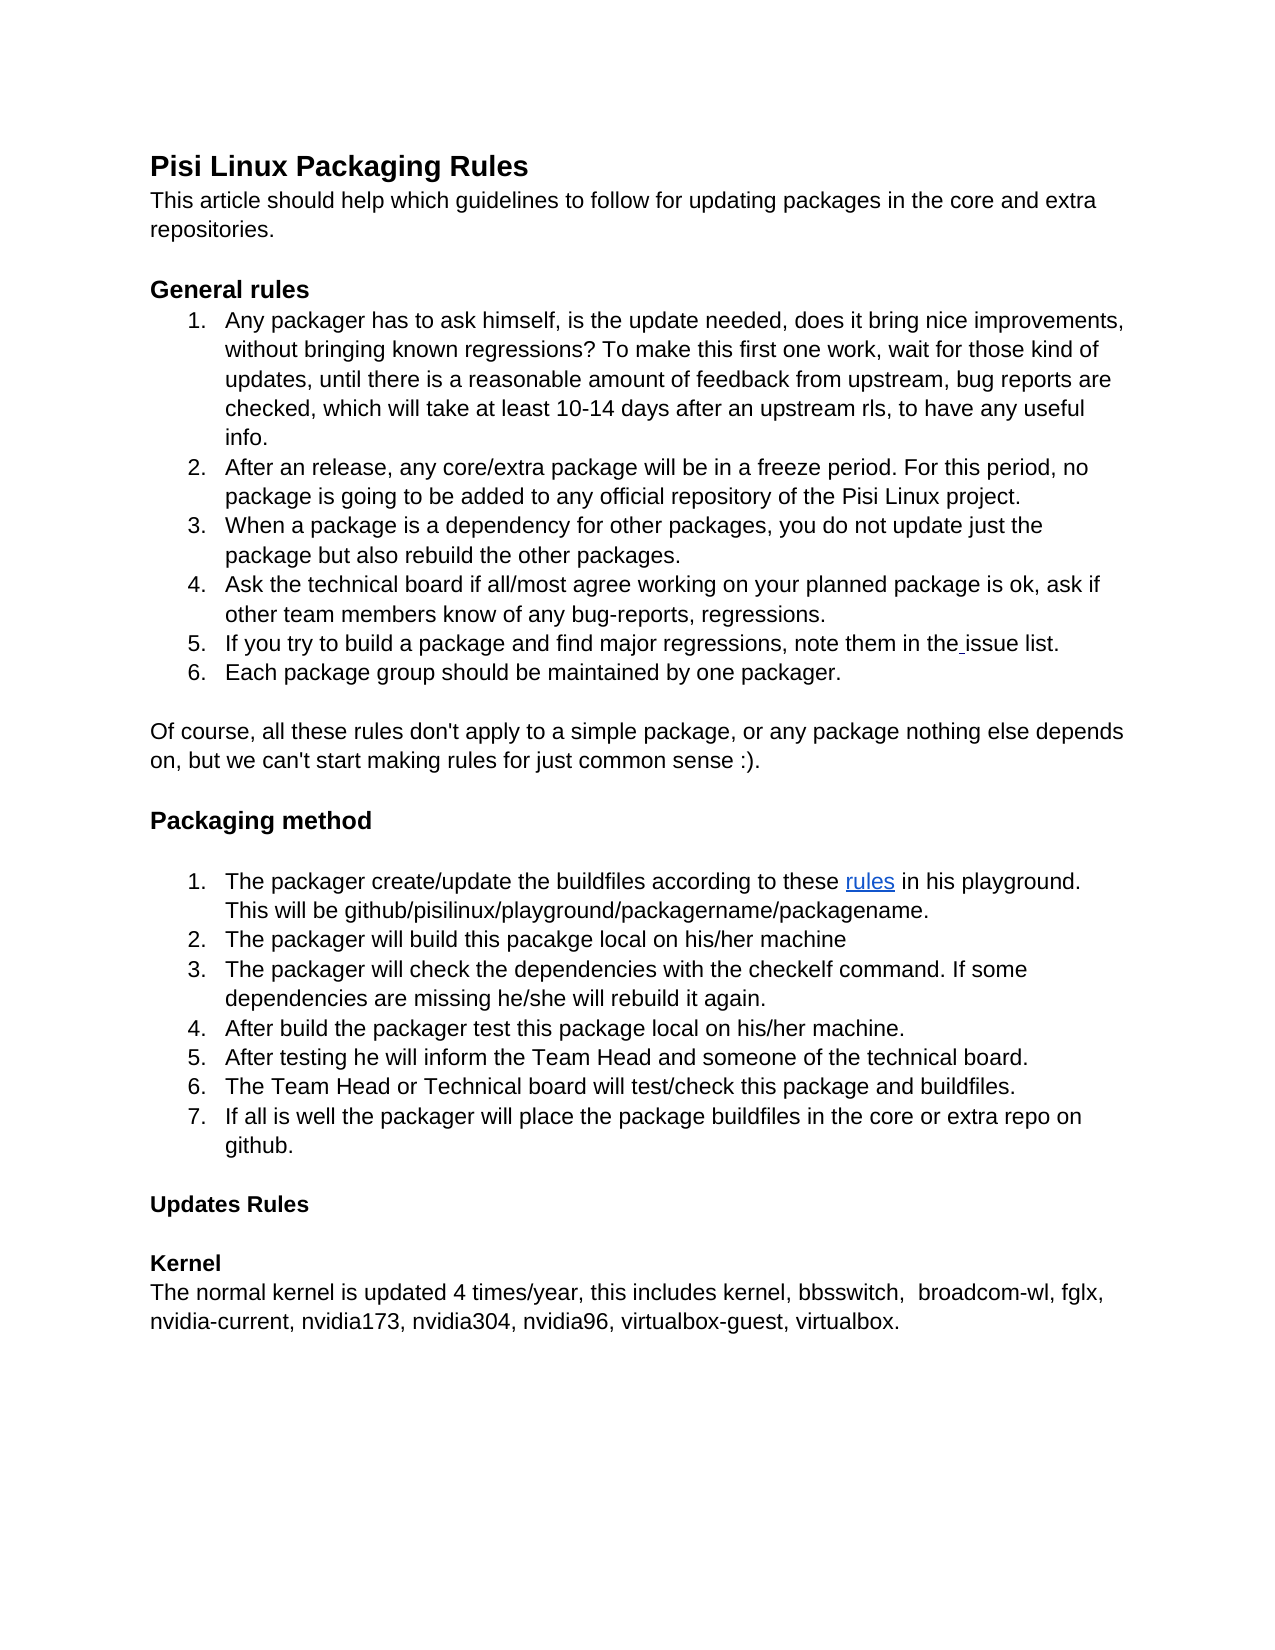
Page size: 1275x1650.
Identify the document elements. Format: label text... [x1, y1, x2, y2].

text Of course, all these rules don't apply to a simple package, or any package nothing else depends on, but we can't start making rules for just common sense :). [150, 719, 1125, 774]
list After build the packager test this package local on his/her machine. [187, 1015, 1125, 1041]
text Pisi Linux Packaging Rules [150, 150, 1125, 183]
text Packaging method [150, 807, 1125, 835]
list The Team Head or Technical board will test/check this package and buildfiles. [187, 1074, 1125, 1100]
list If all is well the packager will place the package buildfiles in the core or extra repo on github. [187, 1103, 1125, 1158]
list After an release, any core/extra package will be in a freeze period. For this period, no package is going to be added to any official repository of the Pisi Linux project. [187, 454, 1125, 509]
list If you try to build a package and find major regressions, note them in the issue list. [187, 631, 1125, 656]
list Each package group should be maintained by one packager. [187, 660, 1125, 686]
list When a package is a dependency for other packages, you do not update just the package but also rebuild the other packages. [187, 513, 1125, 568]
text This article should help which guidelines to follow for updating packages in the core and extra repositories. [150, 187, 1125, 242]
text Updates Rules [150, 1192, 1125, 1217]
text Kernel [150, 1250, 1125, 1276]
list The packager will check the dependencies with the checkelf command. If some dependencies are missing he/she will rebuild it again. [187, 957, 1125, 1012]
list The packager create/update the buildfiles according to these rules in his playground. This will be github/pisilinux/playground/packagername/packagename. [187, 868, 1125, 923]
list The packager will build this pacakge local on his/her machine [187, 927, 1125, 953]
text General rules [150, 276, 1125, 303]
text The normal kernel is updated 4 times/year, this includes kernel, bbsswitch, broadcom-wl, fglx, nvidia-current, nvidia173, nvidia304, nvidia96, virtualbox-guest, virtualbox. [150, 1280, 1125, 1335]
list Ask the technical board if all/most agree working on your planned package is ok, ask if other team members know of any bug-reports, regressions. [187, 572, 1125, 627]
list After testing he will inform the Team Head and someone of the technical board. [187, 1045, 1125, 1070]
list Any packager has to ask himself, is the update needed, does it bring nice improvements, without bringing known regressions? To make this first one work, wait for those kind of updates, until there is a reasonable amount of feedback from upstream, bug reports are checked, which will take at least 10-14 days after an upstream rls, to have any useful info. [187, 308, 1125, 451]
